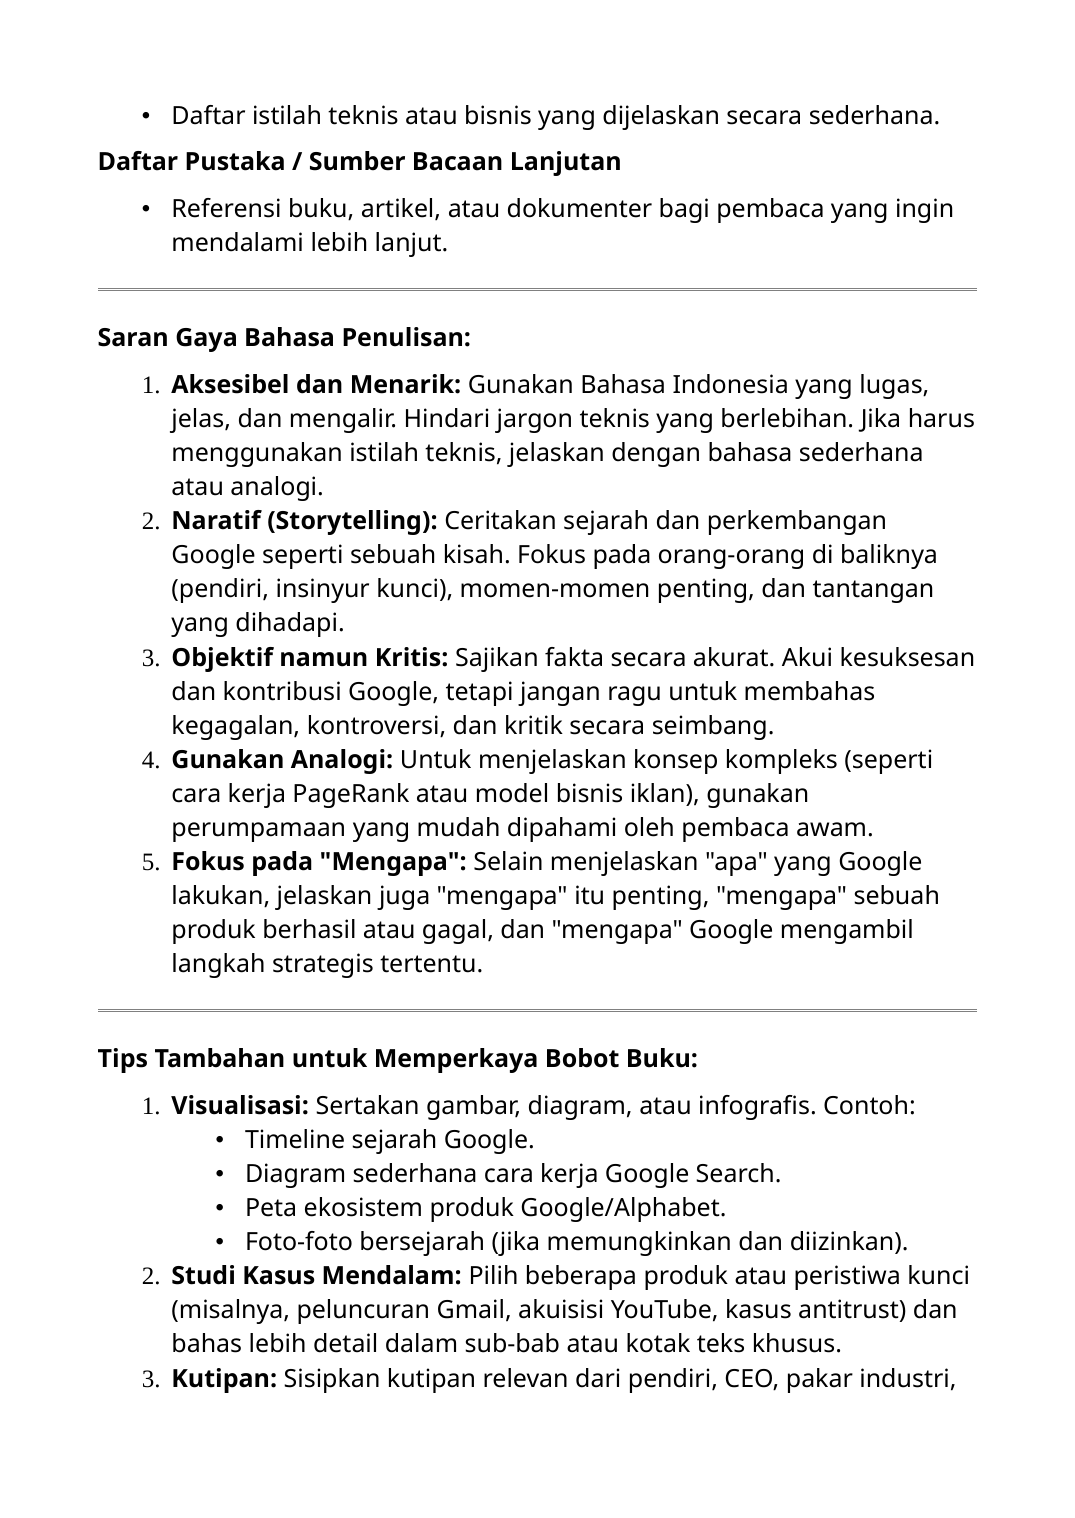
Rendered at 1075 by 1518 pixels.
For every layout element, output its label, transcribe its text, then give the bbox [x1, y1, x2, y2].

text Tips Tambahan untuk Memperkaya Bobot Buku: [97, 1041, 977, 1075]
list Peta ekosistem produk Google/Alphabet. [215, 1190, 977, 1224]
list Daftar istilah teknis atau bisnis yang dijelaskan secara sederhana. [142, 97, 977, 132]
list Kutipan: Sisipkan kutipan relevan dari pendiri, CEO, pakar industri, [142, 1360, 977, 1394]
list Timeline sejarah Google. [215, 1122, 977, 1156]
list Gunakan Analogi: Untuk menjelaskan konsep kompleks (seperti cara kerja PageRank atau model bisnis iklan), gunakan perumpamaan yang mudah dipahami oleh pembaca awam. [142, 741, 977, 843]
list Diagram sederhana cara kerja Google Search. [215, 1156, 977, 1190]
list Visualisasi: Sertakan gambar, diagram, atau infografis. Contoh: [142, 1088, 977, 1122]
list Foto-foto bersejarah (jika memungkinkan dan diizinkan). [215, 1224, 977, 1258]
list Fokus pada "Mengapa": Selain menjelaskan "apa" yang Google lakukan, jelaskan juga "mengapa" itu penting, "mengapa" sebuah produk berhasil atau gagal, dan "mengapa" Google mengambil langkah strategis tertentu. [142, 843, 977, 980]
text Daftar Pustaka / Sumber Bacaan Lanjutan [97, 144, 977, 178]
list Referensi buku, artikel, atau dokumenter bagi pembaca yang ingin mendalami lebih lanjut. [142, 191, 977, 259]
text Saran Gaya Bahasa Penulisan: [97, 320, 977, 354]
list Objektif namun Kritis: Sajikan fakta secara akurat. Akui kesuksesan dan kontribusi Google, tetapi jangan ragu untuk membahas kegagalan, kontroversi, dan kritik secara seimbang. [142, 639, 977, 741]
list Aksesibel dan Menarik: Gunakan Bahasa Indonesia yang lugas, jelas, dan mengalir. Hindari jargon teknis yang berlebihan. Jika harus menggunakan istilah teknis, jelaskan dengan bahasa sederhana atau analogi. [142, 367, 977, 503]
list Studi Kasus Mendalam: Pilih beberapa produk atau peristiwa kunci (misalnya, peluncuran Gmail, akuisisi YouTube, kasus antitrust) dan bahas lebih detail dalam sub-bab atau kotak teks khusus. [142, 1258, 977, 1360]
list Naratif (Storytelling): Ceritakan sejarah dan perkembangan Google seperti sebuah kisah. Fokus pada orang-orang di baliknya (pendiri, insinyur kunci), momen-momen penting, dan tantangan yang dihadapi. [142, 503, 977, 639]
